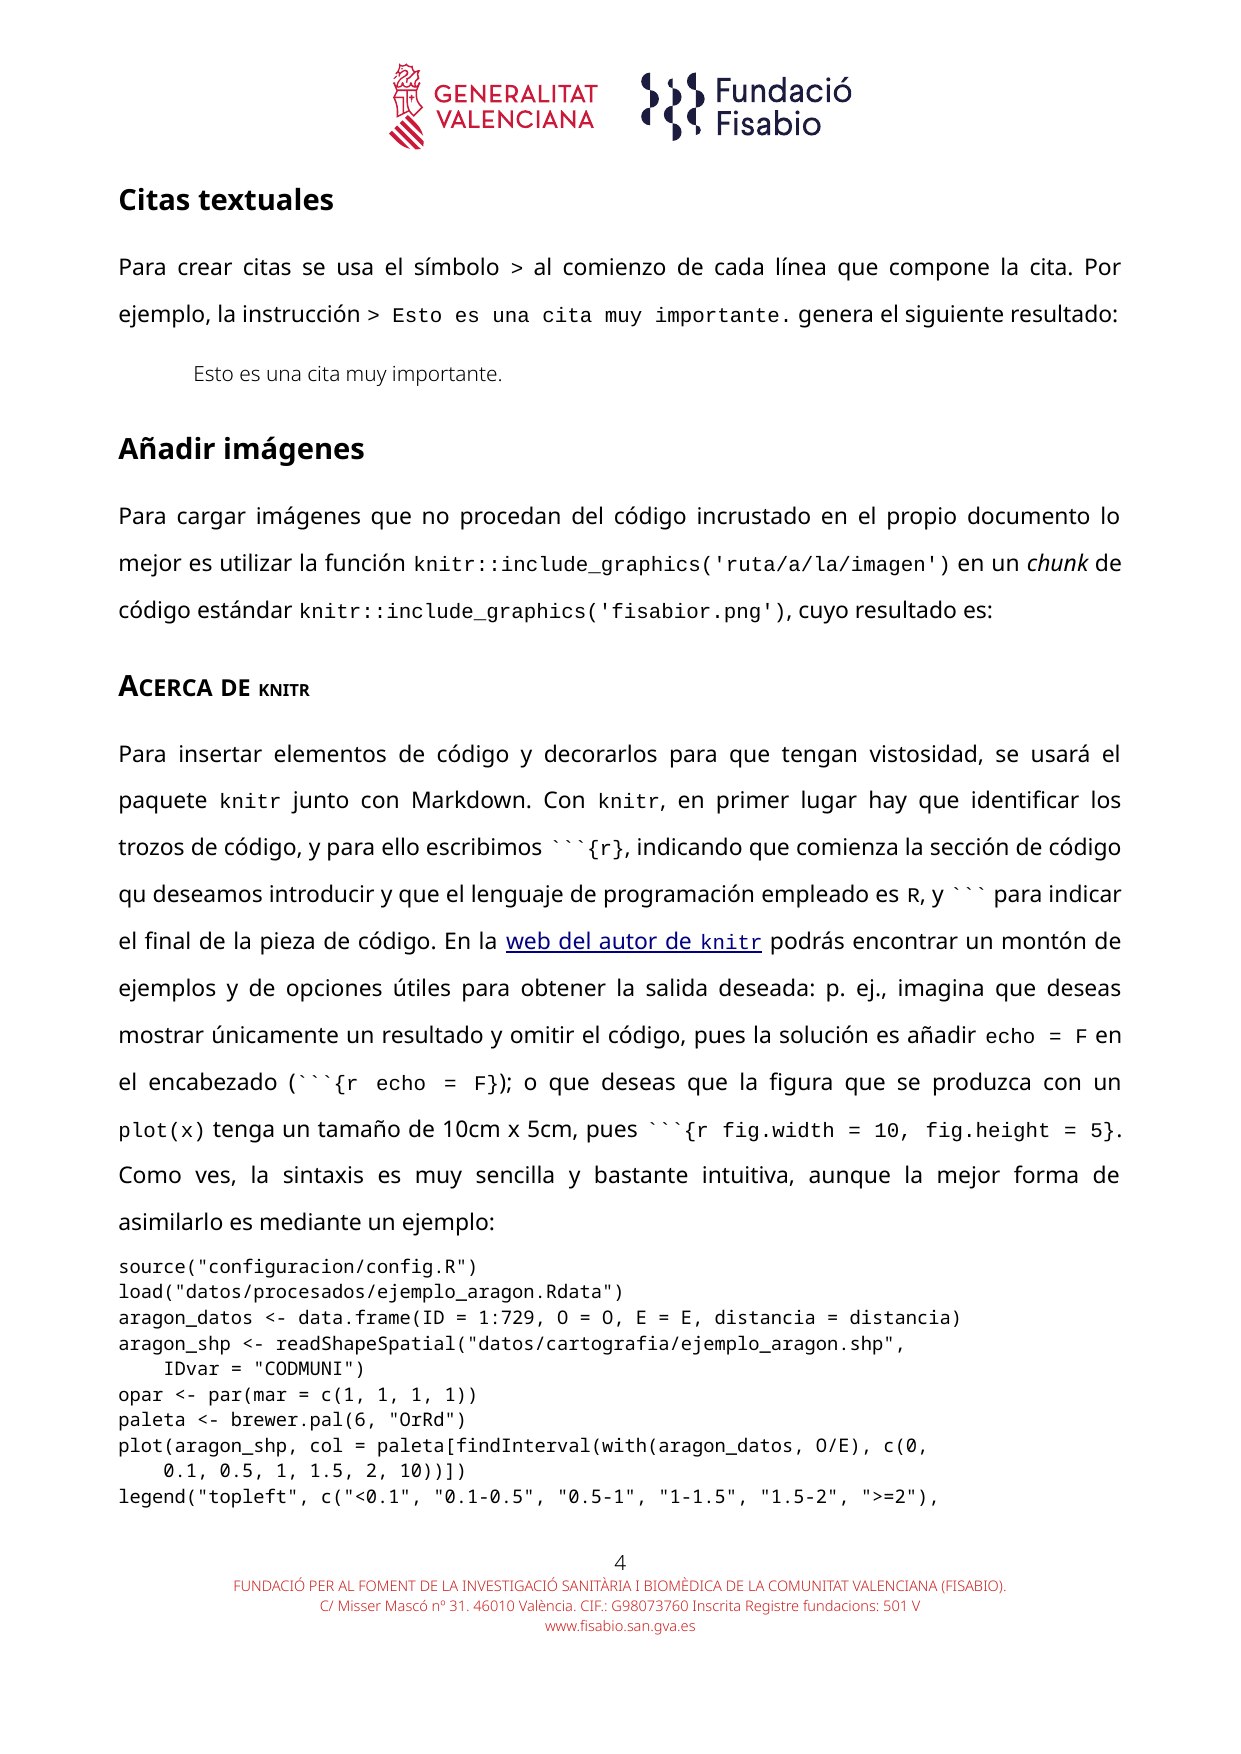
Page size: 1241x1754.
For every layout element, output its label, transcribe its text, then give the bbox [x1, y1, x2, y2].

text Para cargar imágenes que no procedan del código incrustado en el propio documento lo mejor es utilizar la función knitr::include_graphics('ruta/a/la/imagen') en un chunk de código estándar knitr::include_graphics('fisabior.png'), cuyo resultado es: [118, 500, 1122, 625]
text opar <- par(mar = c(1, 1, 1, 1)) [118, 1381, 1122, 1406]
text IDvar = "CODMUNI") [118, 1355, 1122, 1381]
text aragon_datos <- data.frame(ID = 1:729, O = O, E = E, distancia = distancia) [118, 1304, 1122, 1330]
text legend("topleft", c("<0.1", "0.1-0.5", "0.5-1", "1-1.5", "1.5-2", ">=2"), [118, 1483, 1122, 1508]
text load("datos/procesados/ejemplo_aragon.Rdata") [118, 1279, 1122, 1304]
text Para crear citas se usa el símbolo > al comienzo de cada línea que compone la cita. Por ejemplo, la instrucción > Esto es una cita muy importante. genera el siguiente resultado: [118, 251, 1122, 329]
text 0.1, 0.5, 1, 1.5, 2, 10))]) [118, 1457, 1122, 1483]
text plot(aragon_shp, col = paleta[findInterval(with(aragon_datos, O/E), c(0, [118, 1432, 1122, 1457]
text Para insertar elementos de código y decorarlos para que tengan vistosidad, se usará el paquete knitr junto con Markdown. Con knitr, en primer lugar hay que identificar los trozos de código, y para ello escribimos ```{r}, indicando que comienza la sección de código qu deseamos introducir y que el lenguaje de programación empleado es R, y ``` para indicar el final de la pieza de código. En la web del autor de knitr podrás encontrar un montón de ejemplos y de opciones útiles para obtener la salida deseada: p. ej., imagina que deseas mostrar únicamente un resultado y omitir el código, pues la solución es añadir echo = F en el encabezado (```{r echo = F}); o que deseas que la figura que se produzca con un plot(x) tenga un tamaño de 10cm x 5cm, pues ```{r fig.width = 10, fig.height = 5}. Como ves, la sintaxis es muy sencilla y bastante intuitiva, aunque la mejor forma de asimilarlo es mediante un ejemplo: [118, 738, 1122, 1238]
text source("configuracion/config.R") [118, 1253, 1122, 1279]
subtitle Acerca de knitr [118, 666, 1122, 705]
text Esto es una cita muy importante. [193, 359, 1122, 388]
text paleta <- brewer.pal(6, "OrRd") [118, 1406, 1122, 1432]
subtitle Añadir imágenes [118, 428, 1122, 468]
text aragon_shp <- readShapeSpatial("datos/cartografia/ejemplo_aragon.shp", [118, 1330, 1122, 1355]
subtitle Citas textuales [118, 179, 1122, 218]
